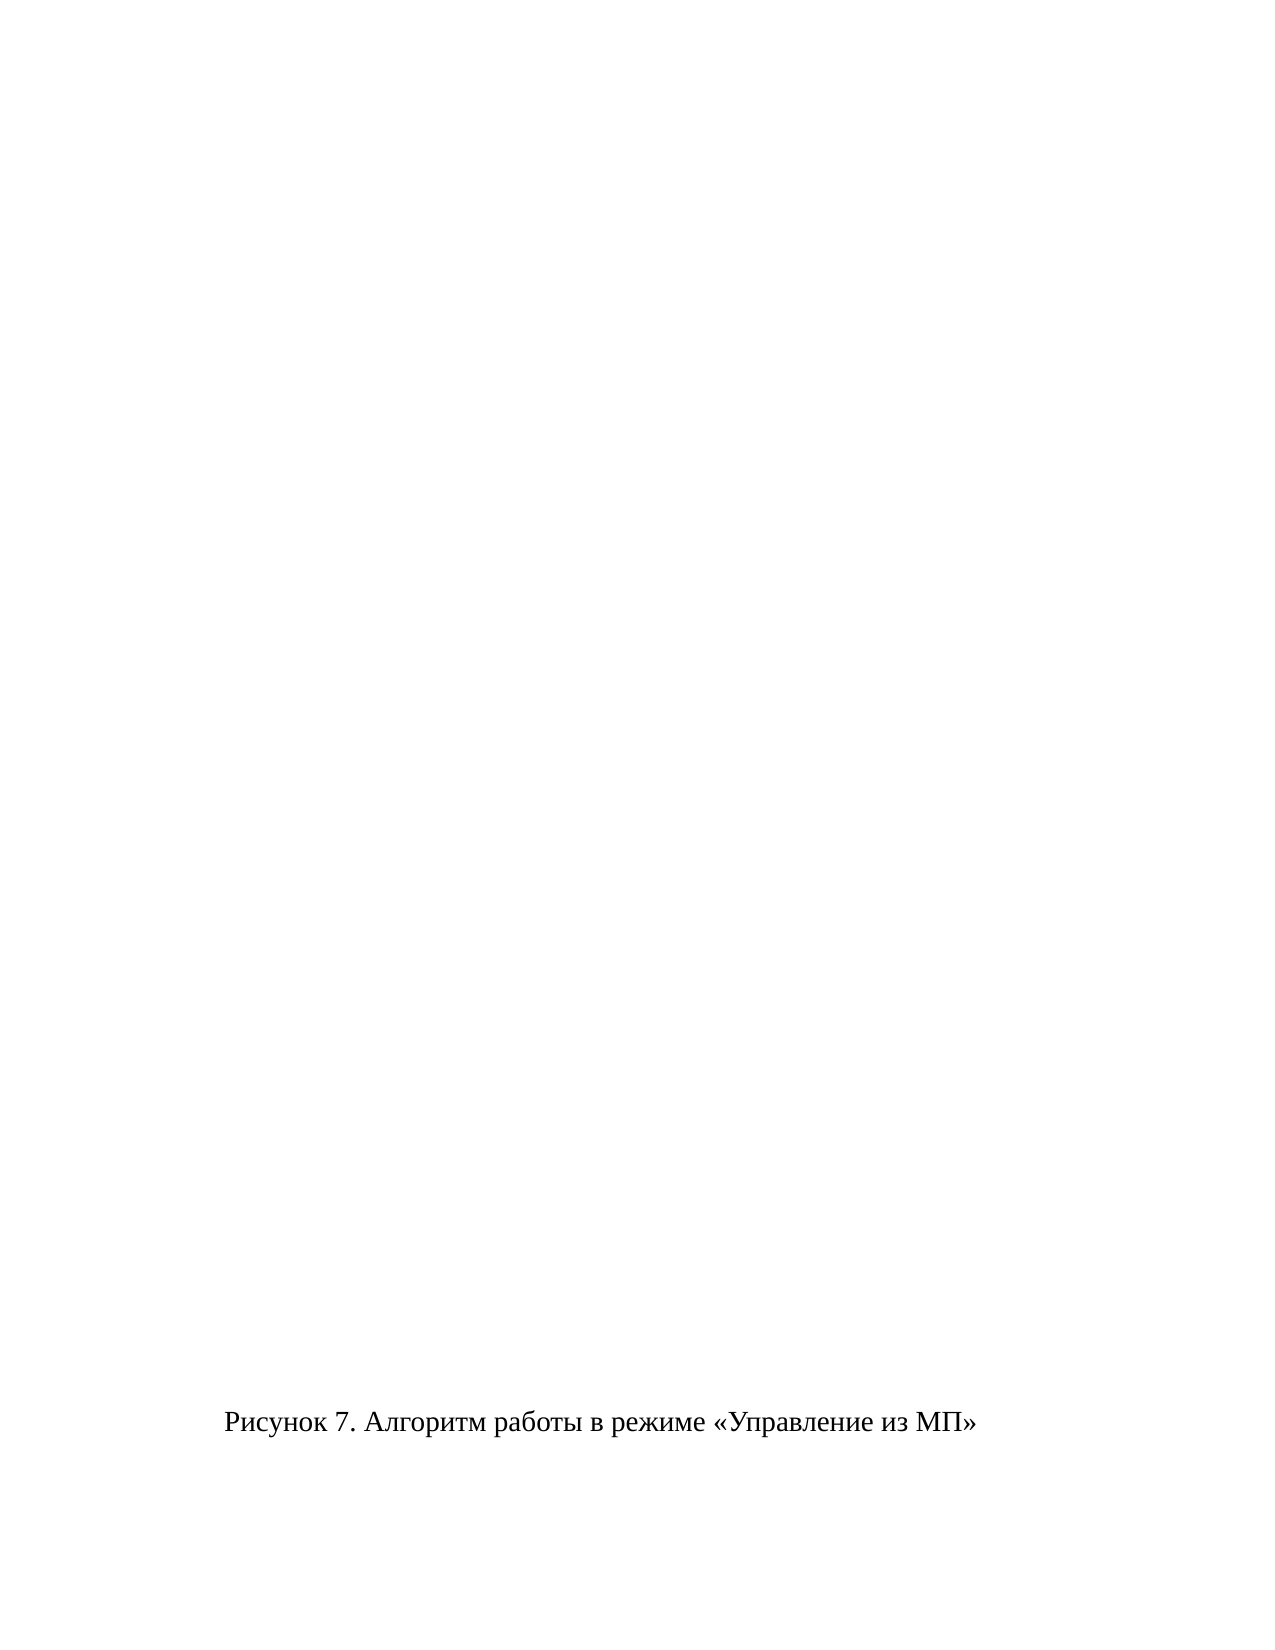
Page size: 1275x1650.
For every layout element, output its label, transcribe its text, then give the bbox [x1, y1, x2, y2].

text Рисунок 7. Алгоритм работы в режиме «Управление из МП» [150, 1404, 1125, 1438]
